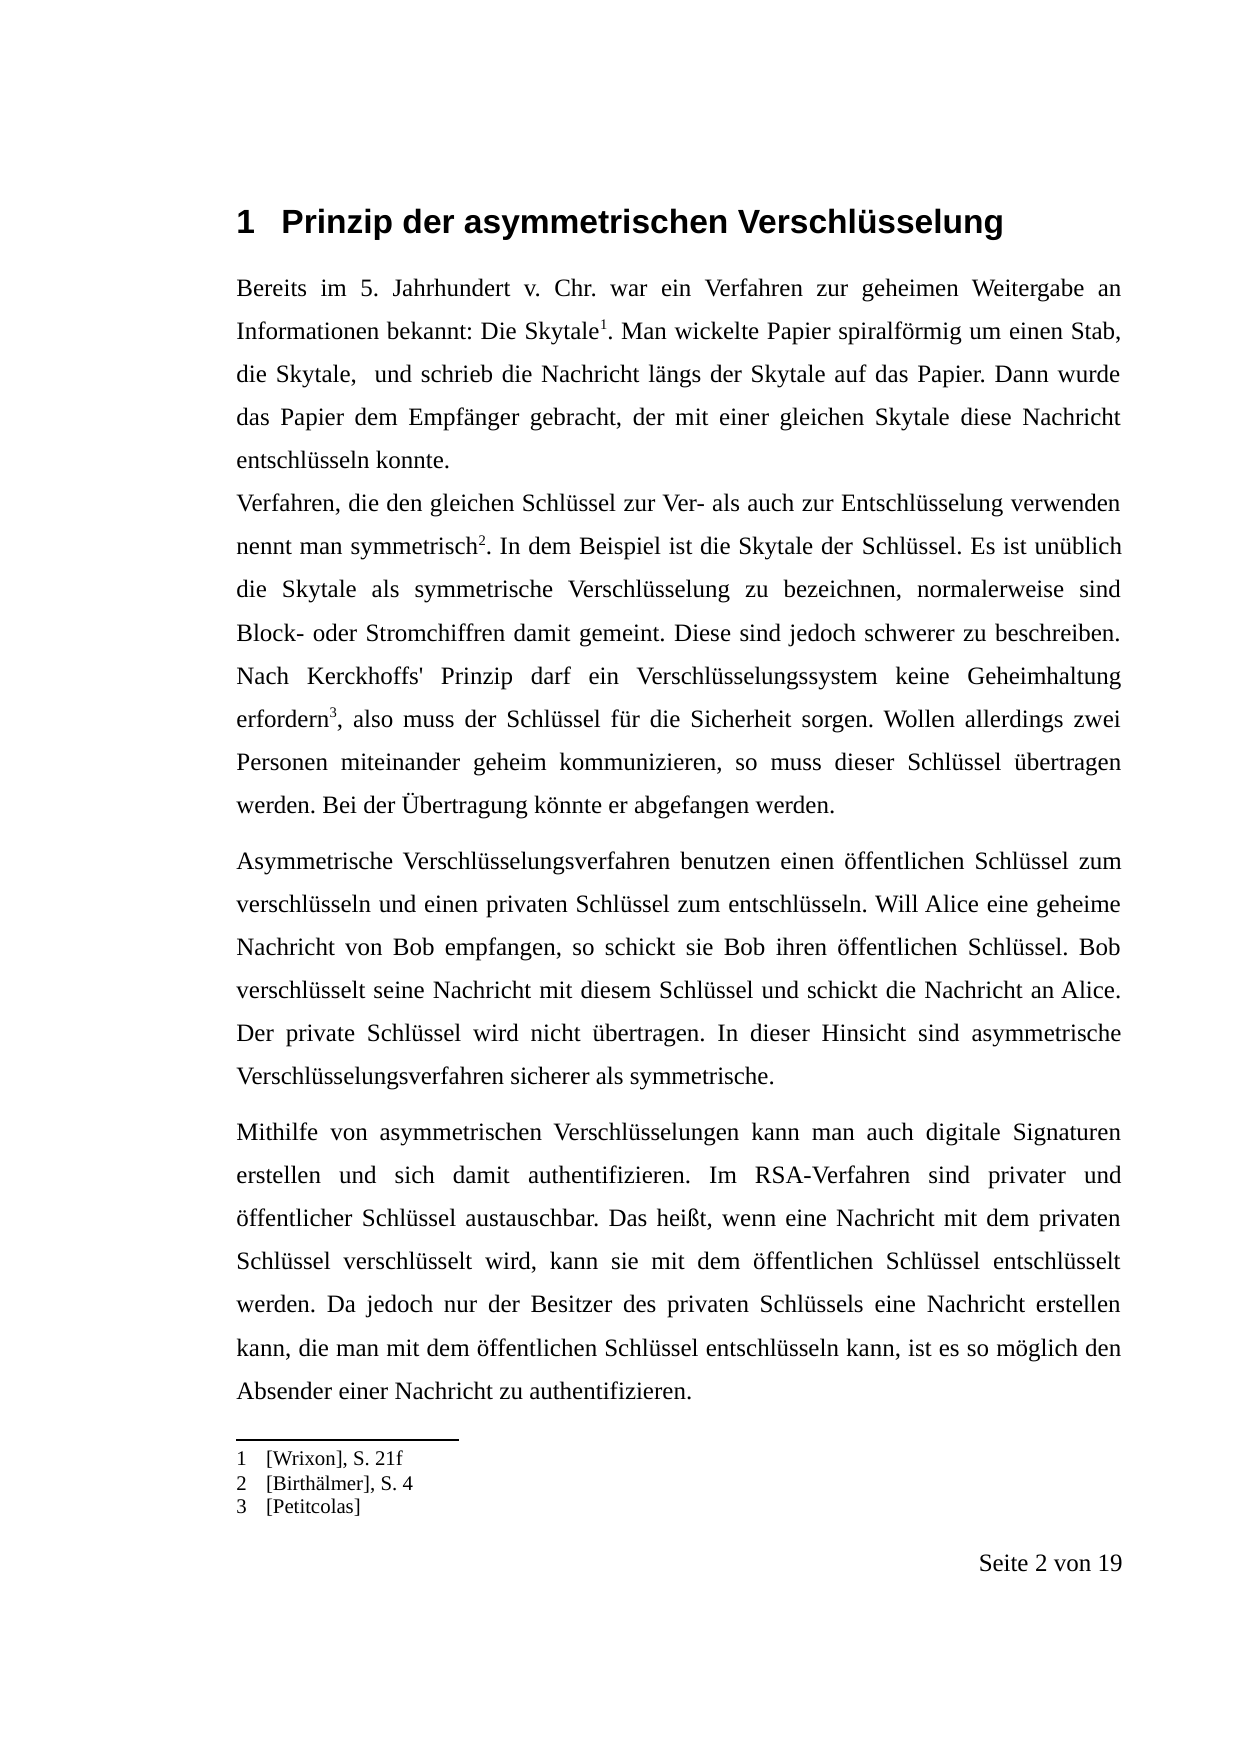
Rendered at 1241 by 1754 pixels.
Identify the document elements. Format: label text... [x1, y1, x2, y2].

text Bereits im 5. Jahrhundert v. Chr. war ein Verfahren zur geheimen Weitergabe an Informationen bekannt: Die Skytale. Man wickelte Papier spiralförmig um einen Stab, die Skytale, und schrieb die Nachricht längs der Skytale auf das Papier. Dann wurde das Papier dem Empfänger gebracht, der mit einer gleichen Skytale diese Nachricht entschlüsseln konnte. Verfahren, die den gleichen Schlüssel zur Ver- als auch zur Entschlüsselung verwenden nennt man symmetrisch. In dem Beispiel ist die Skytale der Schlüssel. Es ist unüblich die Skytale als symmetrische Verschlüsselung zu bezeichnen, normalerweise sind Block- oder Stromchiffren damit gemeint. Diese sind jedoch schwerer zu beschreiben. Nach Kerckhoffs' Prinzip darf ein Verschlüsselungssystem keine Geheimhaltung erfordern, also muss der Schlüssel für die Sicherheit sorgen. Wollen allerdings zwei Personen miteinander geheim kommunizieren, so muss dieser Schlüssel übertragen werden. Bei der Übertragung könnte er abgefangen werden. [236, 273, 1122, 819]
text [Birthälmer], S. 4 [236, 1470, 1122, 1494]
text [Petitcolas] [236, 1494, 1122, 1518]
text Mithilfe von asymmetrischen Verschlüsselungen kann man auch digitale Signaturen erstellen und sich damit authentifizieren. Im RSA-Verfahren sind privater und öffentlicher Schlüssel austauschbar. Das heißt, wenn eine Nachricht mit dem privaten Schlüssel verschlüsselt wird, kann sie mit dem öffentlichen Schlüssel entschlüsselt werden. Da jedoch nur der Besitzer des privaten Schlüssels eine Nachricht erstellen kann, die man mit dem öffentlichen Schlüssel entschlüsseln kann, ist es so möglich den Absender einer Nachricht zu authentifizieren. [236, 1117, 1122, 1404]
subtitle Prinzip der asymmetrischen Verschlüsselung [236, 202, 1122, 241]
text Asymmetrische Verschlüsselungsverfahren benutzen einen öffentlichen Schlüssel zum verschlüsseln und einen privaten Schlüssel zum entschlüsseln. Will Alice eine geheime Nachricht von Bob empfangen, so schickt sie Bob ihren öffentlichen Schlüssel. Bob verschlüsselt seine Nachricht mit diesem Schlüssel und schickt die Nachricht an Alice. Der private Schlüssel wird nicht übertragen. In dieser Hinsicht sind asymmetrische Verschlüsselungsverfahren sicherer als symmetrische. [236, 846, 1122, 1090]
text [Wrixon], S. 21f [236, 1446, 1122, 1470]
